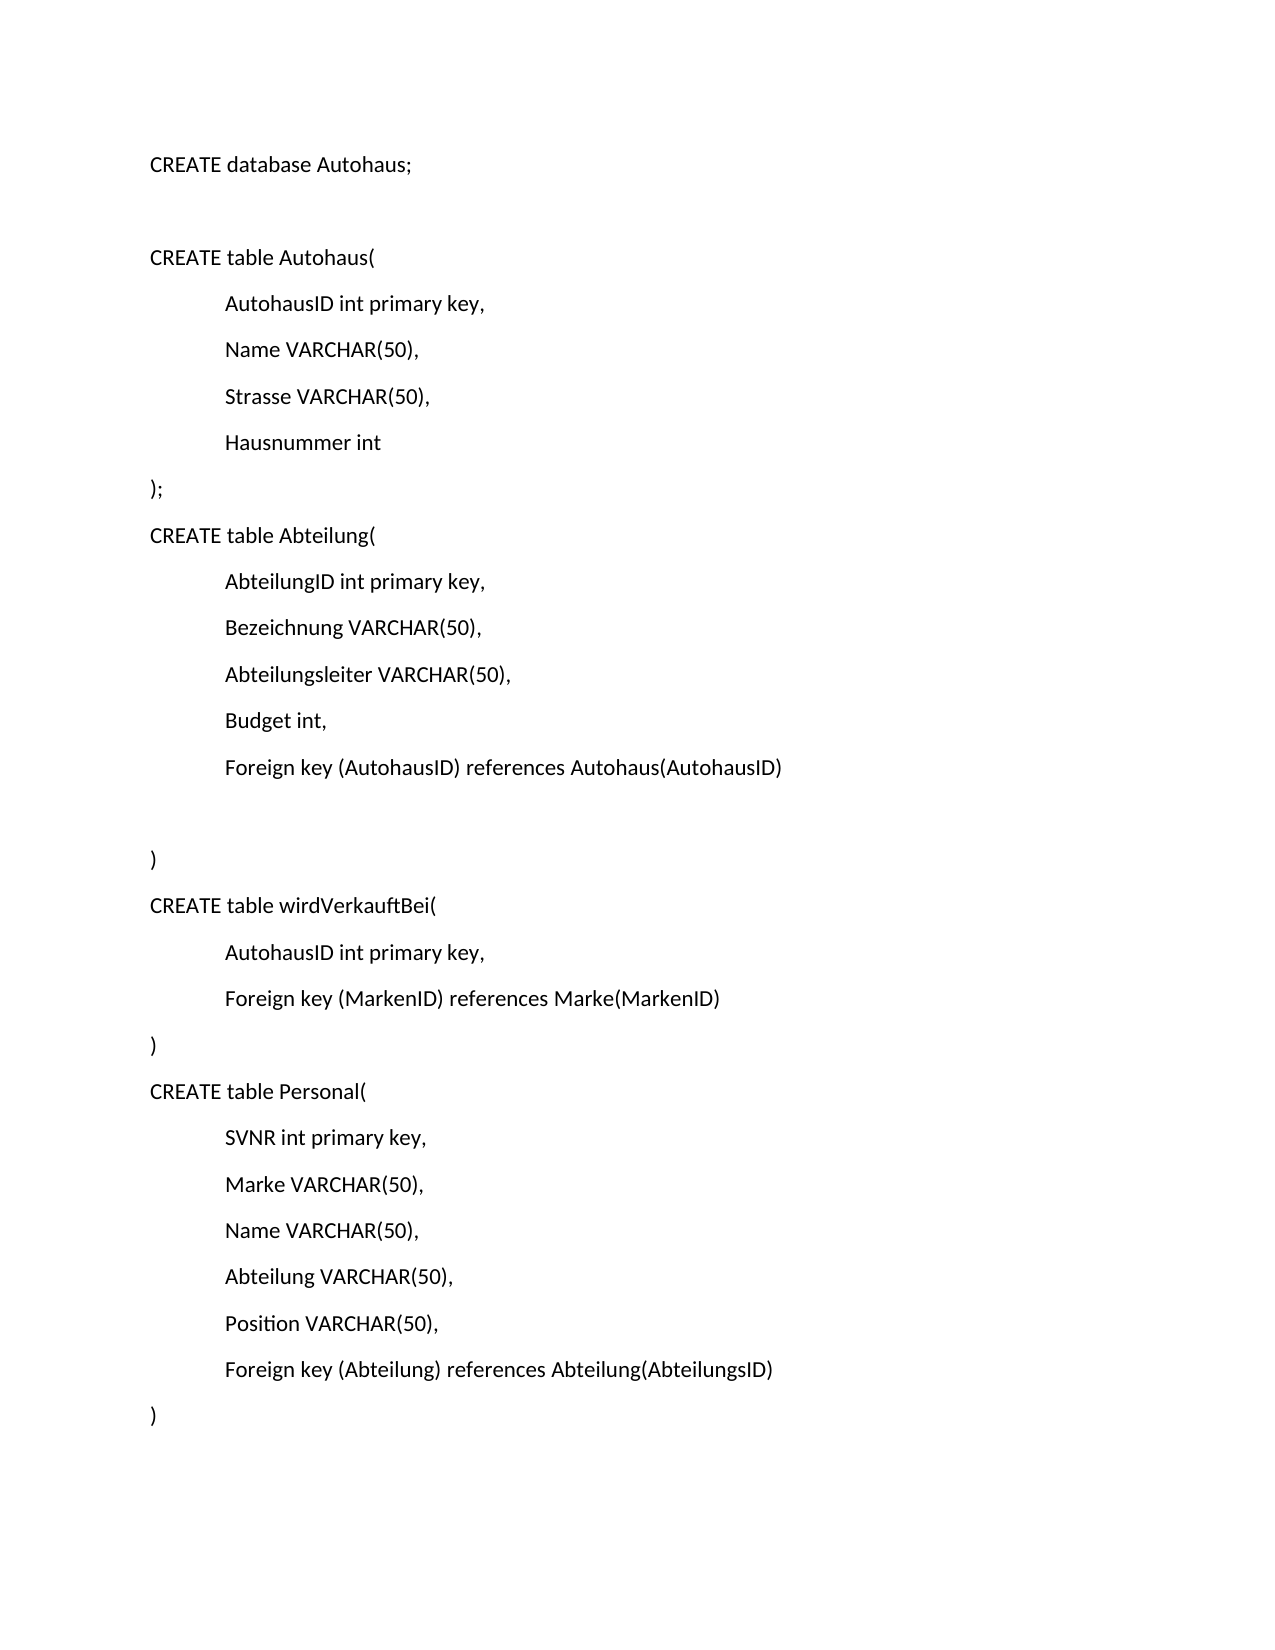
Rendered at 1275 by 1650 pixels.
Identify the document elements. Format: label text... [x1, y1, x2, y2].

text CREATE table Personal( [150, 1077, 1125, 1105]
text Strasse VARCHAR(50), [150, 382, 1125, 410]
text CREATE table Autohaus( [150, 243, 1125, 271]
text Abteilung VARCHAR(50), [150, 1262, 1125, 1291]
text AutohausID int primary key, [150, 938, 1125, 966]
text ) [150, 1031, 1125, 1059]
text Bezeichnung VARCHAR(50), [150, 613, 1125, 642]
text Foreign key (MarkenID) references Marke(MarkenID) [150, 984, 1125, 1012]
text CREATE table wirdVerkauftBei( [150, 892, 1125, 920]
text Hausnummer int [150, 428, 1125, 456]
text CREATE database Autohaus; [150, 150, 1125, 178]
text Foreign key (AutohausID) references Autohaus(AutohausID) [150, 753, 1125, 781]
text SVNR int primary key, [150, 1123, 1125, 1151]
text Marke VARCHAR(50), [150, 1170, 1125, 1198]
text Position VARCHAR(50), [150, 1309, 1125, 1337]
text Budget int, [150, 706, 1125, 734]
text AutohausID int primary key, [150, 289, 1125, 317]
text ); [150, 474, 1125, 502]
text Name VARCHAR(50), [150, 335, 1125, 363]
text Abteilungsleiter VARCHAR(50), [150, 660, 1125, 688]
text CREATE table Abteilung( [150, 521, 1125, 549]
text ) [150, 845, 1125, 873]
text AbteilungID int primary key, [150, 567, 1125, 595]
text Name VARCHAR(50), [150, 1216, 1125, 1244]
text Foreign key (Abteilung) references Abteilung(AbteilungsID) [150, 1355, 1125, 1383]
text ) [150, 1402, 1125, 1429]
